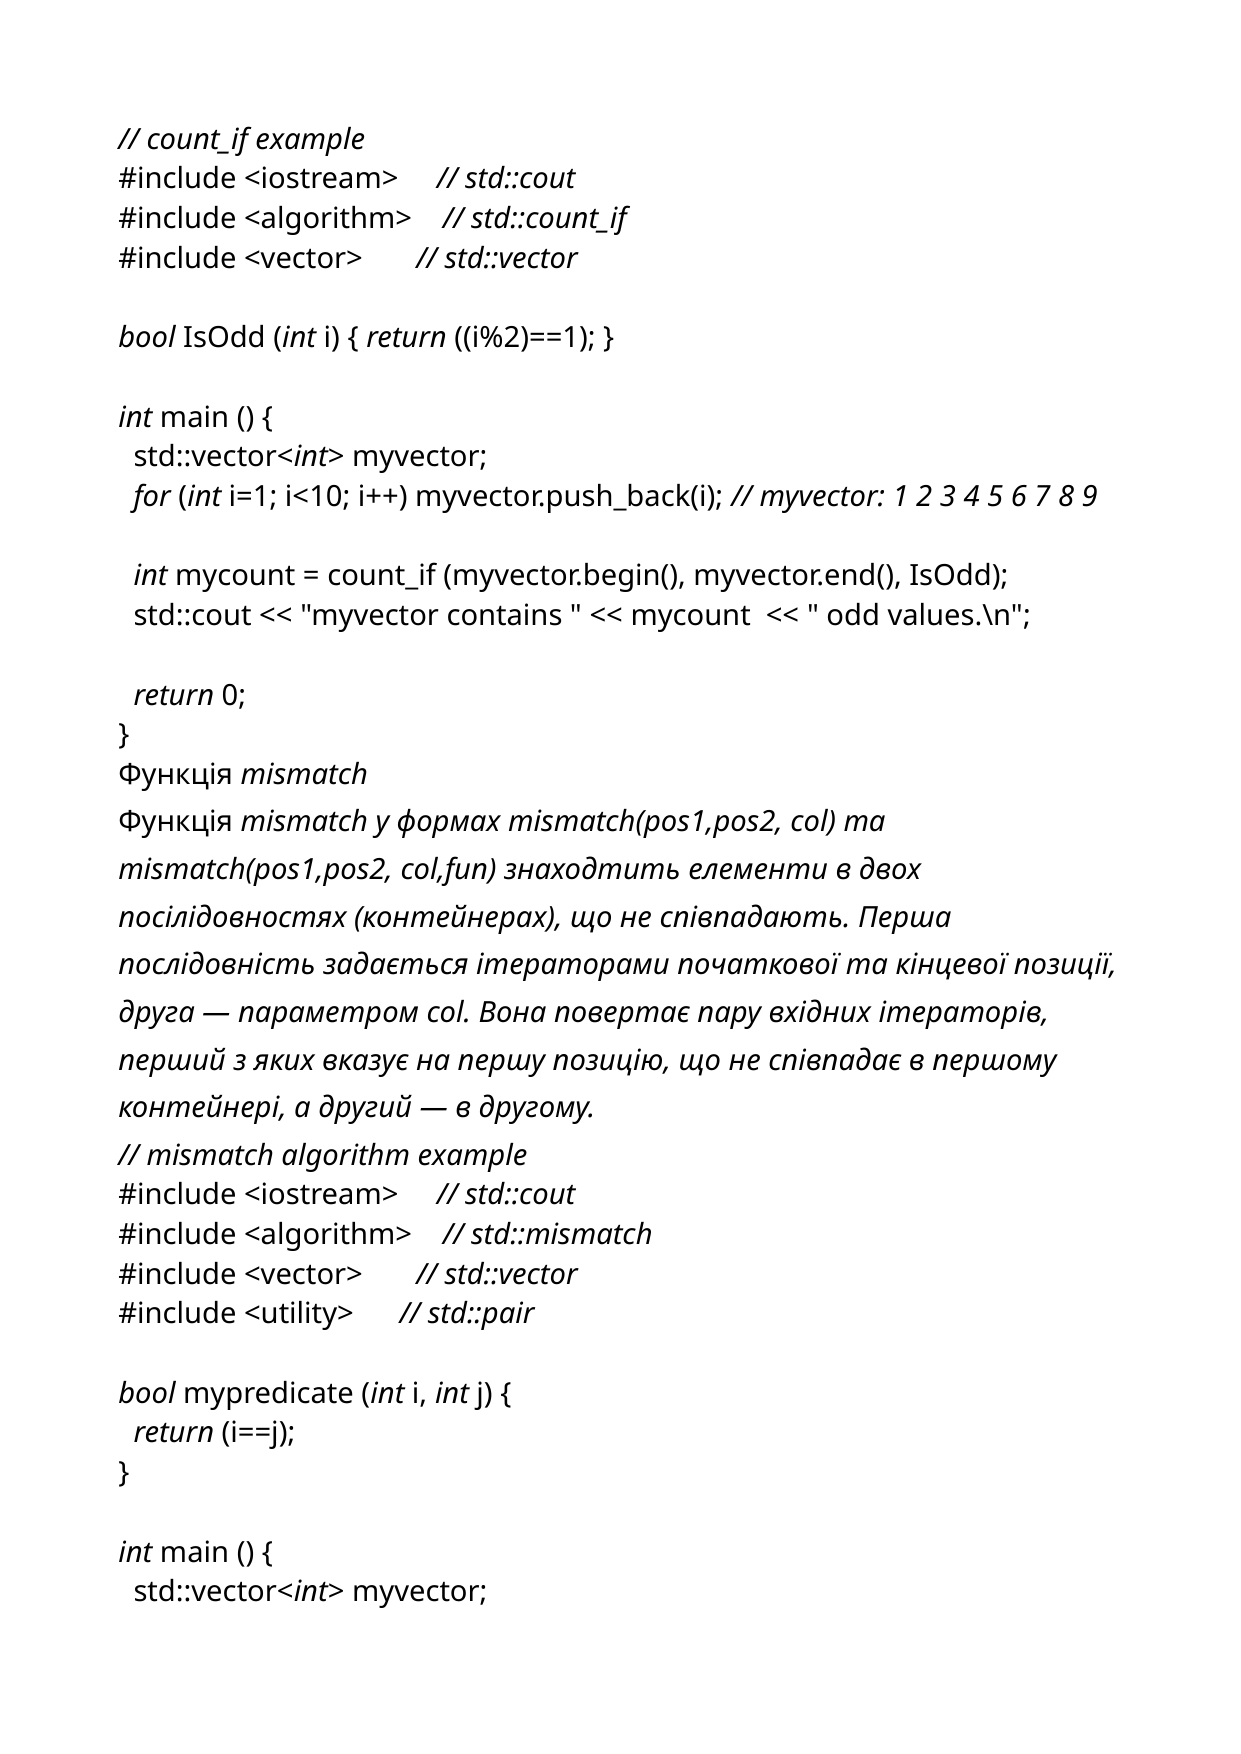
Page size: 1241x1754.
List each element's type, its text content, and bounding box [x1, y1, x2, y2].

text Функція mismatch у формах mismatch(pos1,pos2, col) та mismatch(pos1,pos2, col,fun) знаходтить елементи в двох посілідовностях (контейнерах), що не співпадають. Перша послідовність задається ітераторами початкової та кінцевої позиції, друга — параметром col. Вона повертає пару вхідних ітераторів, перший з яких вказує на першу позицію, що не співпадає в першому контейнері, а другий — в другому. [118, 801, 1122, 1126]
text #include <vector> // std::vector [118, 237, 1122, 277]
text Функція mismatch [118, 753, 1122, 793]
text std::cout << "myvector contains " << mycount << " odd values.\n"; [118, 594, 1122, 634]
text #include <vector> // std::vector [118, 1253, 1122, 1293]
text return 0; [118, 674, 1122, 713]
text } [118, 1451, 1122, 1491]
text int mycount = count_if (myvector.begin(), myvector.end(), IsOdd); [118, 555, 1122, 594]
text bool IsOdd (int i) { return ((i%2)==1); } [118, 317, 1122, 356]
text bool mypredicate (int i, int j) { [118, 1372, 1122, 1412]
text // mismatch algorithm example [118, 1134, 1122, 1174]
text for (int i=1; i<10; i++) myvector.push_back(i); // myvector: 1 2 3 4 5 6 7 8 9 [118, 475, 1122, 515]
text #include <iostream> // std::cout [118, 158, 1122, 197]
text int main () { [118, 396, 1122, 436]
text std::vector<int> myvector; [118, 436, 1122, 475]
text #include <iostream> // std::cout [118, 1174, 1122, 1213]
text } [118, 713, 1122, 753]
text int main () { [118, 1531, 1122, 1571]
text std::vector<int> myvector; [118, 1571, 1122, 1610]
text #include <utility> // std::pair [118, 1293, 1122, 1332]
text // count_if example [118, 118, 1122, 158]
text #include <algorithm> // std::mismatch [118, 1213, 1122, 1253]
text #include <algorithm> // std::count_if [118, 197, 1122, 237]
text return (i==j); [118, 1412, 1122, 1451]
